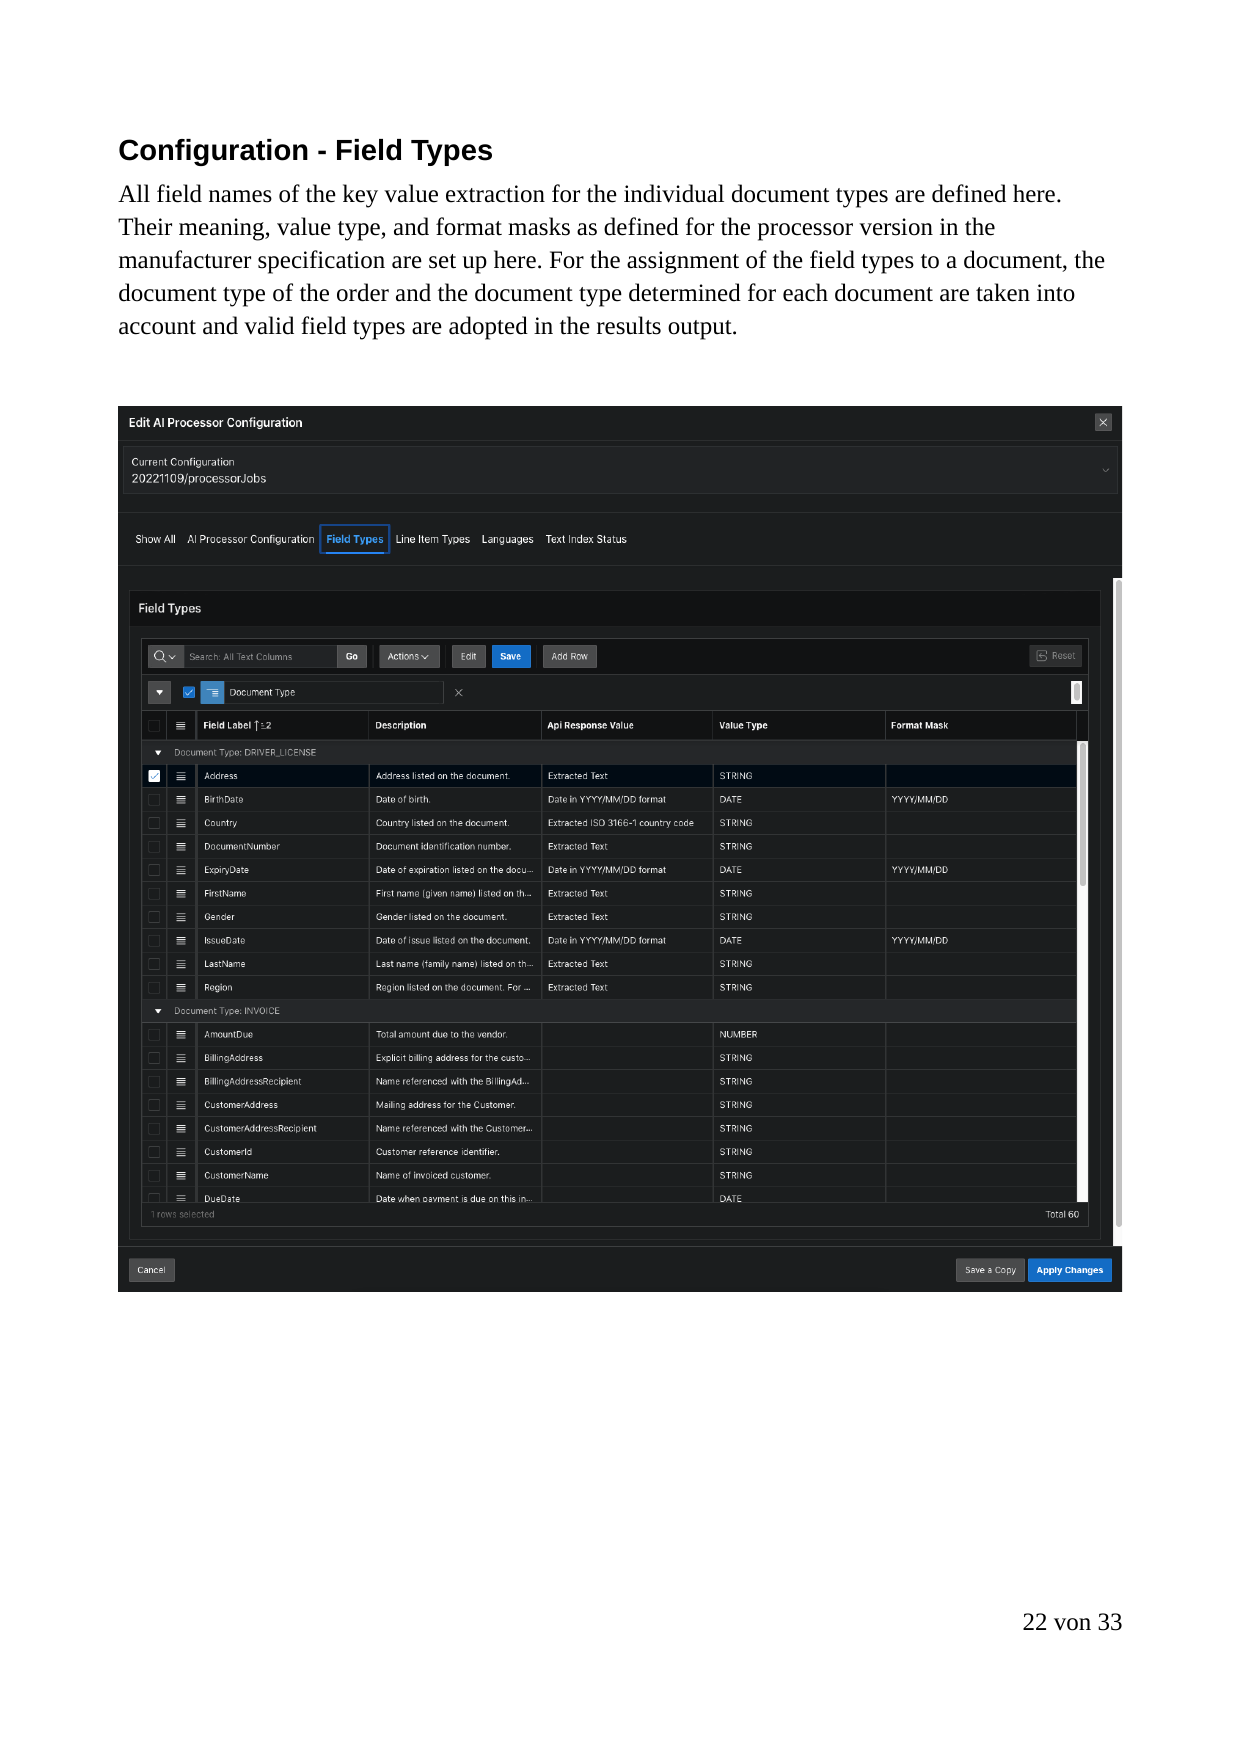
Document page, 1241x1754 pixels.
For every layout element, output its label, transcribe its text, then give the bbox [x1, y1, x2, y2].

text All field names of the key value extraction for the individual document types are defined here. Their meaning, value type, and format masks as defined for the processor version in the manufacturer specification are set up here. For the assignment of the field types to a document, the document type of the order and the document type determined for each document are taken into account and valid field types are adopted in the results output. [118, 179, 1122, 339]
subtitle Configuration - Field Types [118, 133, 1122, 166]
picture [118, 406, 1123, 1292]
